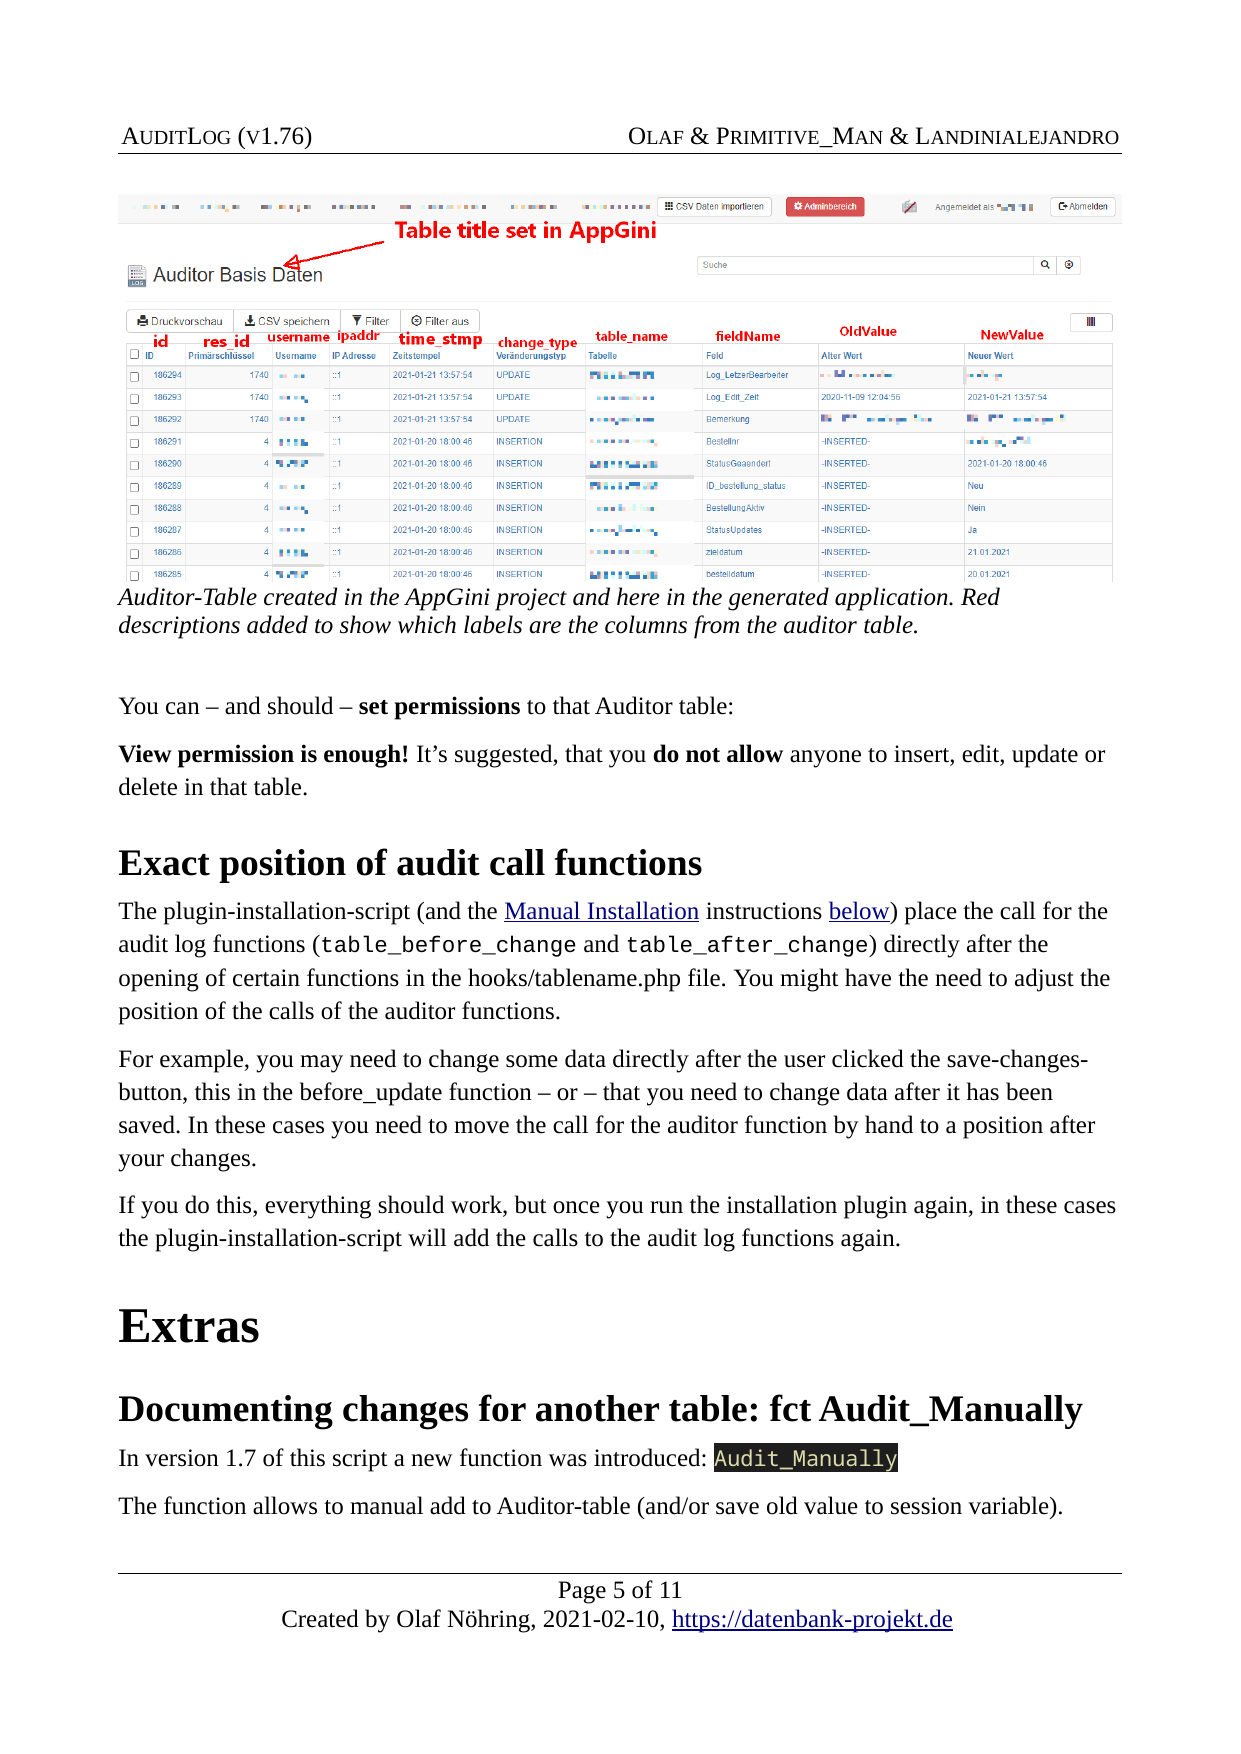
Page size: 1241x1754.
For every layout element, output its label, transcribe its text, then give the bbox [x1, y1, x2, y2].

text You can – and should – set permissions to that Auditor table: [118, 691, 1122, 720]
text For example, you may need to change some data directly after the user clicked the save-changes-button, this in the before_update function – or – that you need to change data after it has been saved. In these cases you need to move the call for the auditor function by hand to a position after your changes. [118, 1044, 1122, 1172]
text If you do this, everything should work, but once you run the installation plugin again, in these cases the plugin-installation-script will add the calls to the audit log functions again. [118, 1190, 1122, 1252]
text The plugin-installation-script (and the Manual Installation instructions below) place the call for the audit log functions (table_before_change and table_after_change) directly after the opening of certain functions in the hooks/tablename.php file. You might have the need to adjust the position of the calls of the auditor functions. [118, 896, 1122, 1025]
subtitle Documenting changes for another table: fct Audit_Manually [118, 1387, 1122, 1430]
text The function allows to manual add to Auditor-table (and/or save old value to session variable). [118, 1491, 1122, 1520]
subtitle Extras [118, 1296, 1122, 1353]
text In version 1.7 of this script a new function was introduced: Audit_Manually [118, 1442, 1122, 1472]
subtitle Exact position of audit call functions [118, 840, 1122, 883]
picture [118, 194, 1123, 582]
text View permission is enough! It’s suggested, that you do not allow anyone to insert, edit, update or delete in that table. [118, 739, 1122, 800]
text Auditor-Table created in the AppGini project and here in the generated application. Red descriptions added to show which labels are the columns from the auditor table. [118, 582, 1122, 639]
